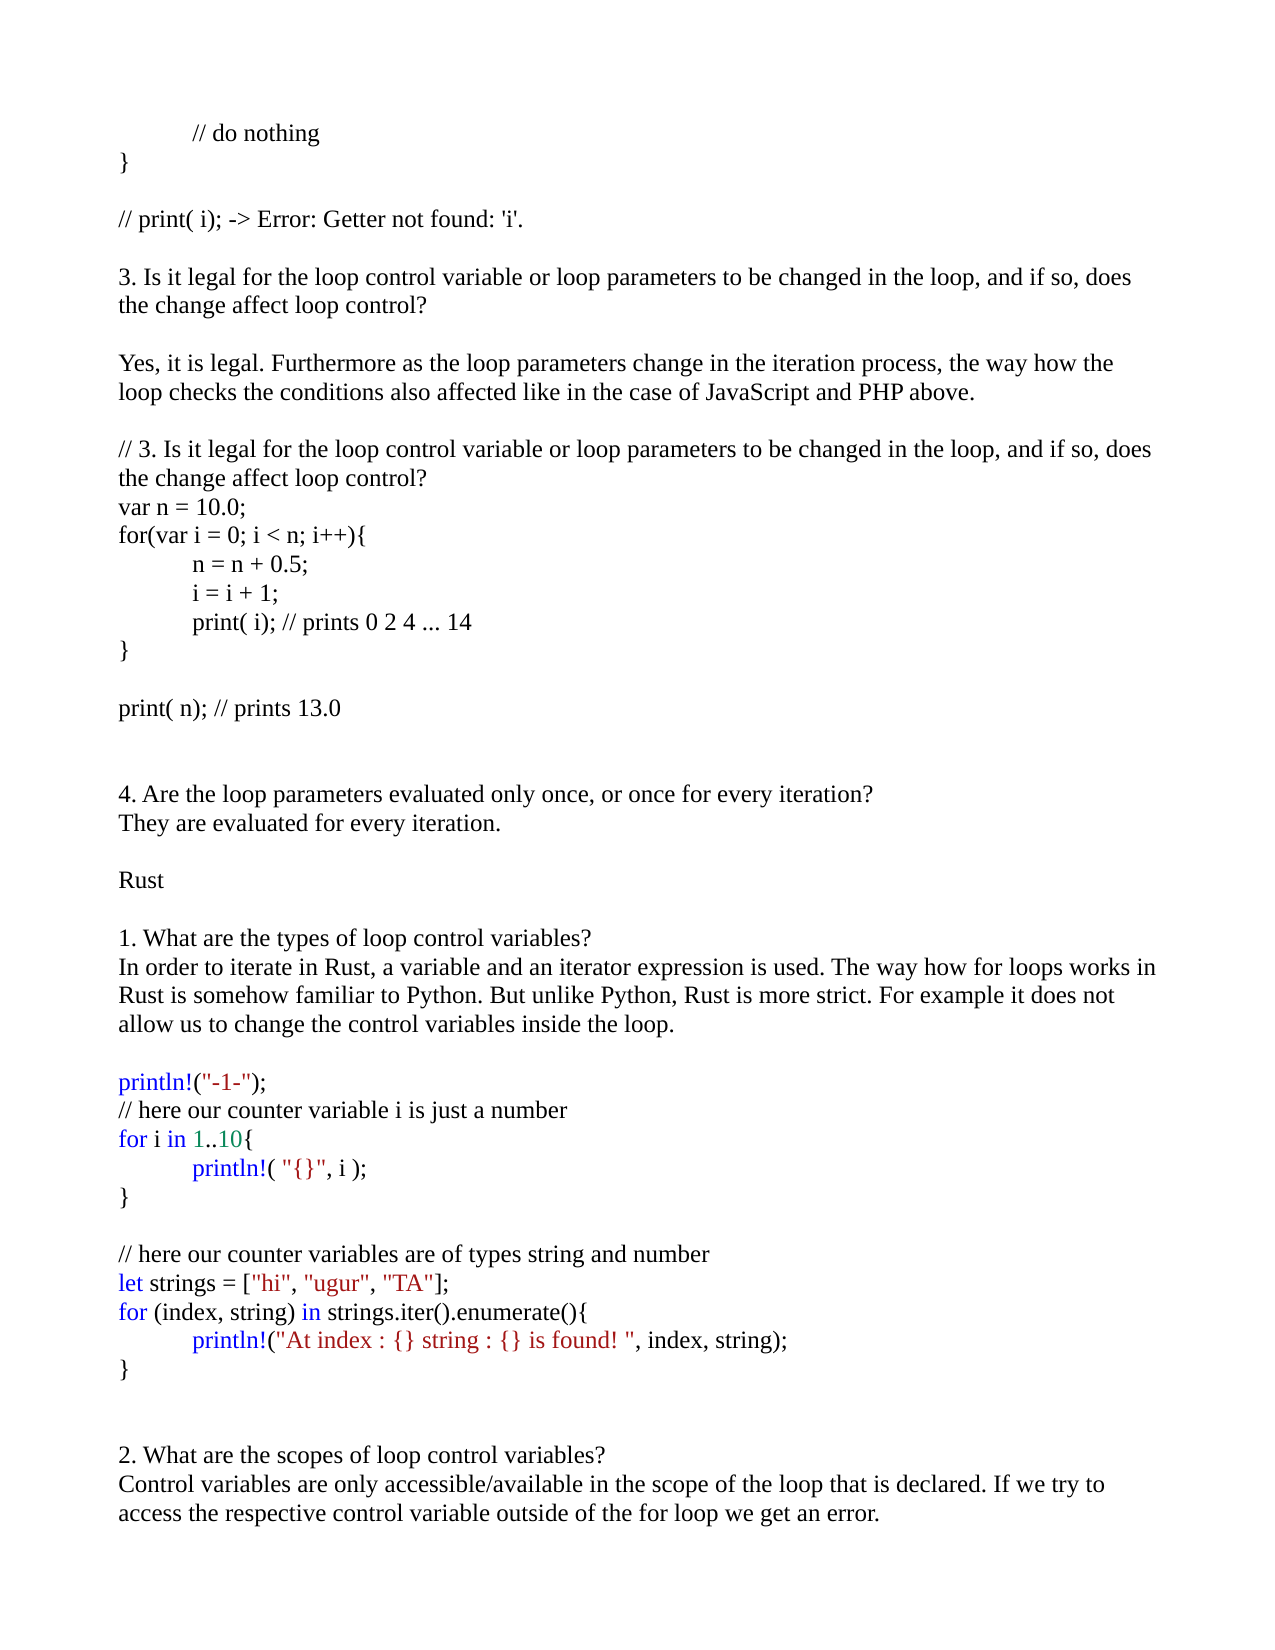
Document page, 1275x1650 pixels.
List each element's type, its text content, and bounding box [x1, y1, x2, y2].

text println!("-1-"); [118, 1067, 1157, 1096]
text for (index, string) in strings.iter().enumerate(){ [118, 1297, 1157, 1326]
text var n = 10.0; [118, 492, 1157, 521]
text } [118, 147, 1157, 176]
text for(var i = 0; i < n; i++){ [118, 521, 1157, 549]
text print( n); // prints 13.0 [118, 693, 1157, 722]
text n = n + 0.5; [118, 549, 1157, 578]
text // do nothing [118, 118, 1157, 147]
text 2. What are the scopes of loop control variables? [118, 1441, 1157, 1469]
text 1. What are the types of loop control variables? [118, 923, 1157, 952]
text // here our counter variable i is just a number [118, 1096, 1157, 1124]
text i = i + 1; [118, 578, 1157, 607]
text // print( i); -> Error: Getter not found: 'i'. [118, 204, 1157, 233]
text println!( "{}", i ); [118, 1153, 1157, 1182]
text Rust [118, 866, 1157, 894]
text They are evaluated for every iteration. [118, 808, 1157, 837]
text Control variables are only accessible/available in the scope of the loop that is declared. If we try to access the respective control variable outside of the for loop we get an error. [118, 1469, 1157, 1527]
text // 3. Is it legal for the loop control variable or loop parameters to be changed in the loop, and if so, does the change affect loop control? [118, 434, 1157, 492]
text // here our counter variables are of types string and number [118, 1239, 1157, 1268]
text 3. Is it legal for the loop control variable or loop parameters to be changed in the loop, and if so, does the change affect loop control? [118, 262, 1157, 319]
text } [118, 1182, 1157, 1211]
text } [118, 1354, 1157, 1383]
text In order to iterate in Rust, a variable and an iterator expression is used. The way how for loops works in Rust is somehow familiar to Python. But unlike Python, Rust is more strict. For example it does not allow us to change the control variables inside the loop. [118, 952, 1157, 1038]
text println!("At index : {} string : {} is found! ", index, string); [118, 1326, 1157, 1354]
text Yes, it is legal. Furthermore as the loop parameters change in the iteration process, the way how the loop checks the conditions also affected like in the case of JavaScript and PHP above. [118, 348, 1157, 406]
text let strings = ["hi", "ugur", "TA"]; [118, 1268, 1157, 1297]
text print( i); // prints 0 2 4 ... 14 [118, 607, 1157, 636]
text for i in 1..10{ [118, 1124, 1157, 1153]
text } [118, 636, 1157, 664]
text 4. Are the loop parameters evaluated only once, or once for every iteration? [118, 779, 1157, 808]
